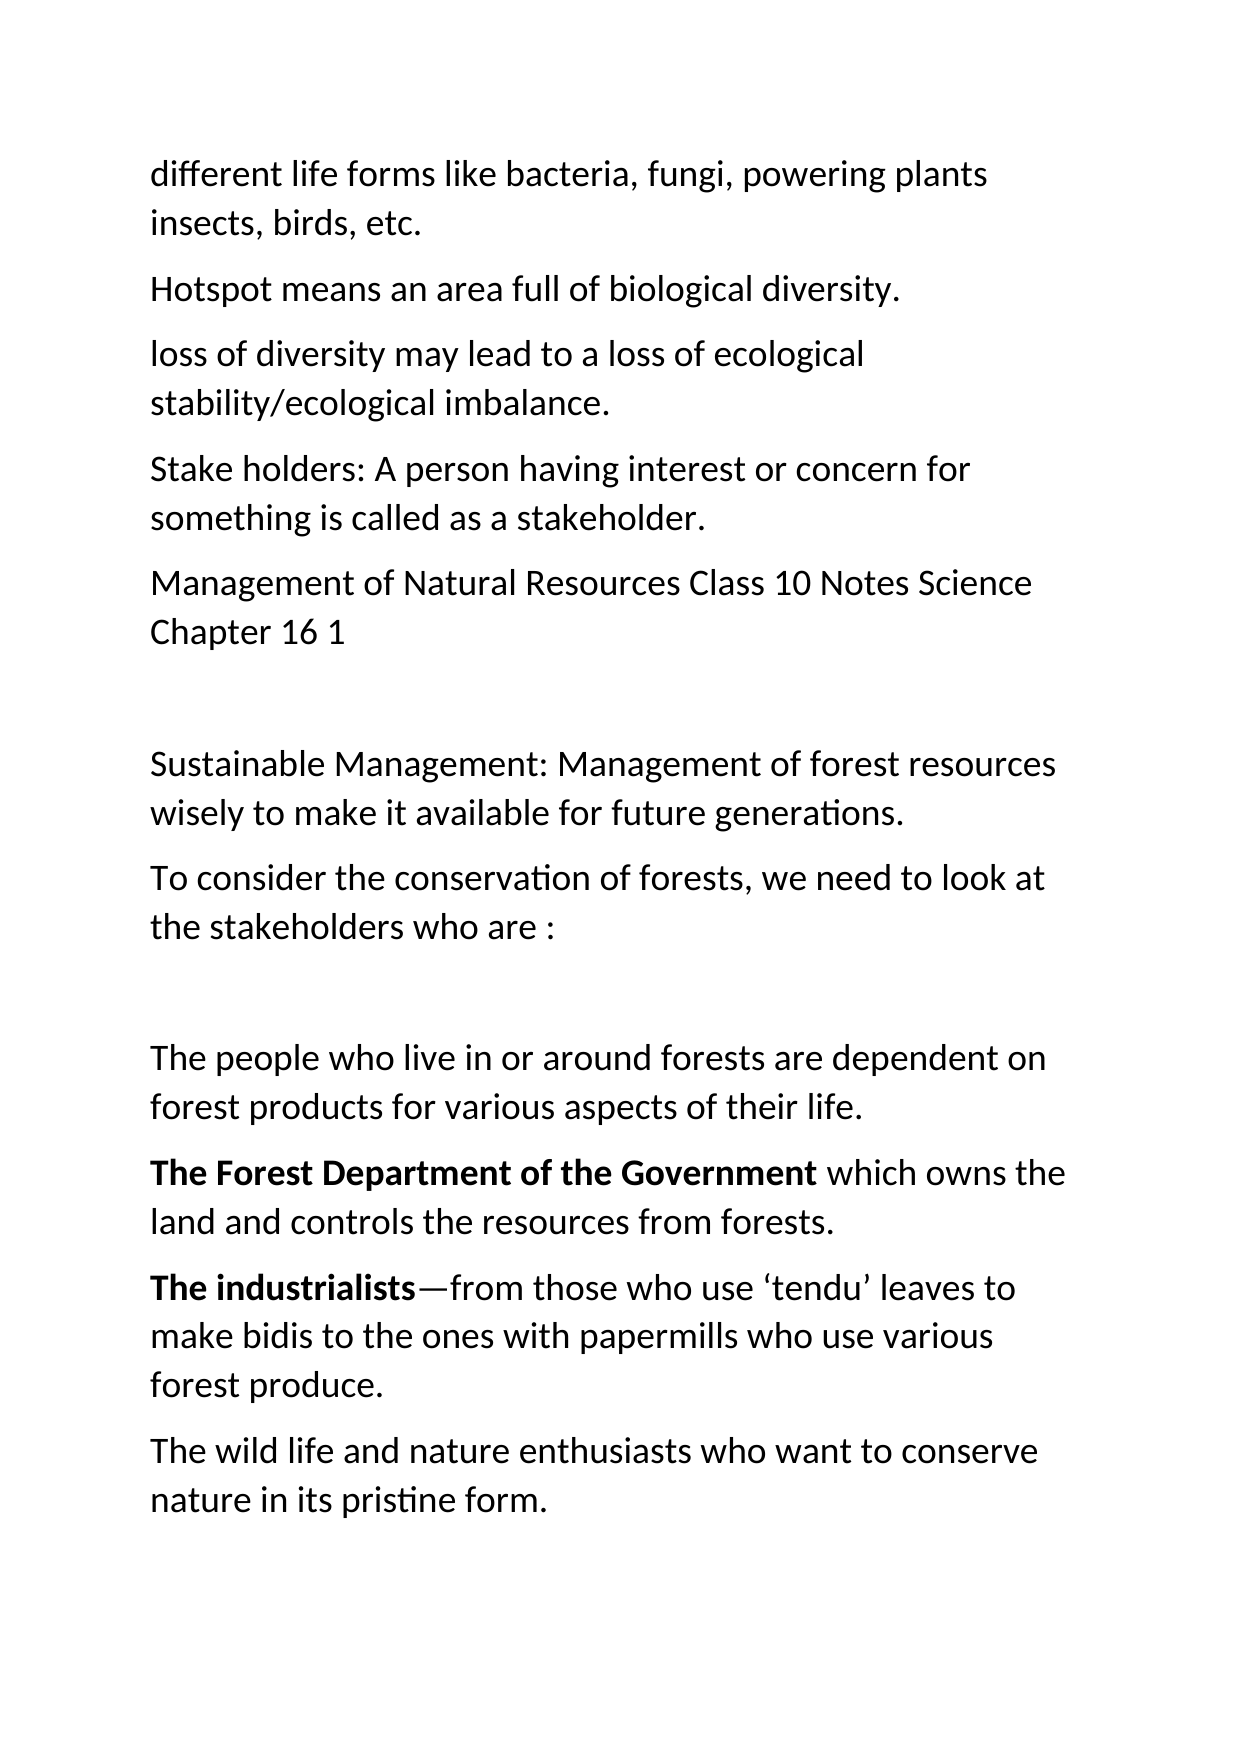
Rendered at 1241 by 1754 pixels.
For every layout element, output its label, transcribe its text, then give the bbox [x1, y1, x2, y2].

text different life forms like bacteria, fungi, powering plants insects, birds, etc. [150, 150, 1090, 245]
text Stake holders: A person having interest or concern for something is called as a stakeholder. [150, 445, 1090, 539]
text The wild life and nature enthusiasts who want to conserve nature in its pristine form. [150, 1427, 1090, 1522]
text Hotspot means an area full of biological diversity. [150, 264, 1090, 310]
text The Forest Department of the Government which owns the land and controls the resources from forests. [150, 1149, 1090, 1244]
text The people who live in or around forests are dependent on forest products for various aspects of their life. [150, 1034, 1090, 1129]
text Sustainable Management: Management of forest resources wisely to make it available for future generations. [150, 739, 1090, 834]
text To consider the conservation of forests, we need to look at the stakeholders who are : [150, 854, 1090, 949]
text loss of diversity may lead to a loss of ecological stability/ecological imbalance. [150, 330, 1090, 425]
text The industrialists—from those who use ‘tendu’ leaves to make bidis to the ones with papermills who use various forest produce. [150, 1263, 1090, 1407]
text Management of Natural Resources Class 10 Notes Science Chapter 16 1 [150, 559, 1090, 654]
